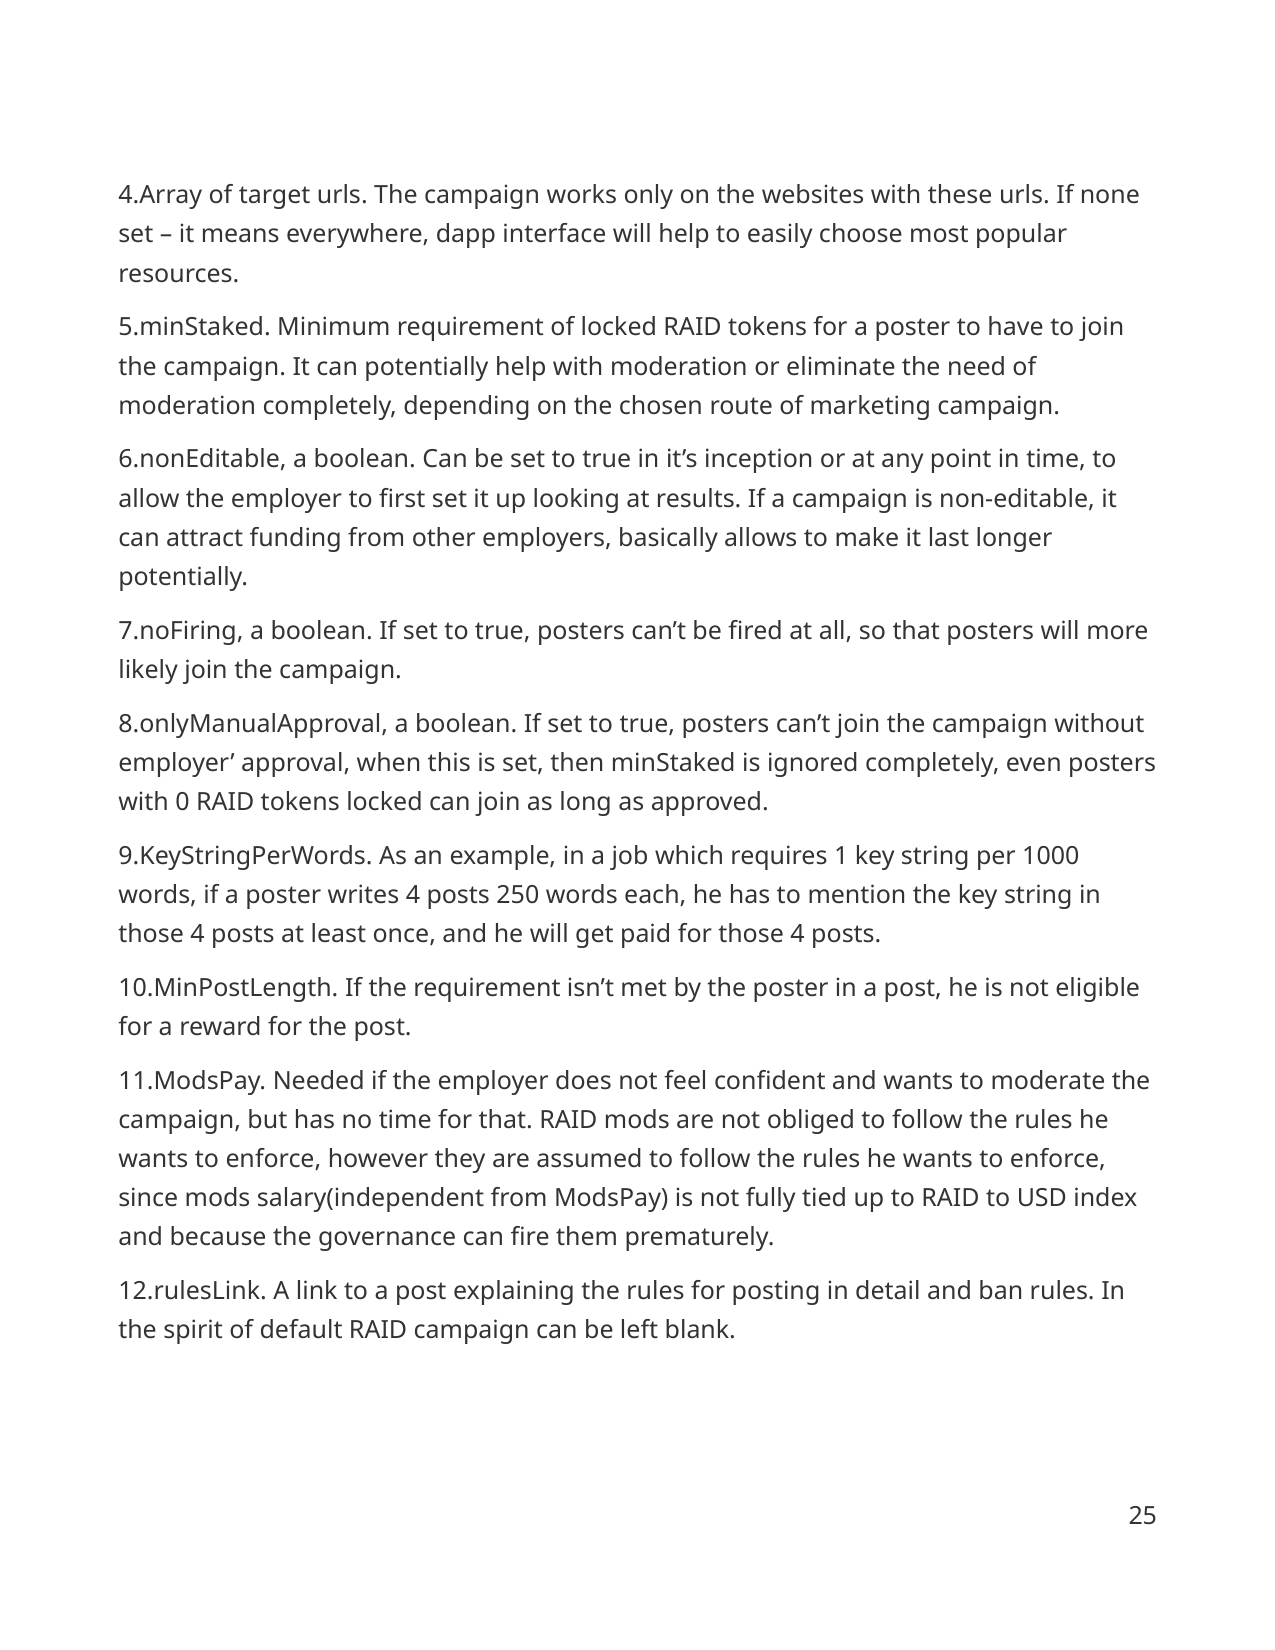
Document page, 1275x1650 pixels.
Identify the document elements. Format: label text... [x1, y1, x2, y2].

text 6.nonEditable, a boolean. Can be set to true in it’s inception or at any point in time, to allow the employer to first set it up looking at results. If a campaign is non-editable, it can attract funding from other employers, basically allows to make it last longer potentially. [118, 441, 1157, 593]
text 4.Array of target urls. The campaign works only on the websites with these urls. If none set – it means everywhere, dapp interface will help to easily choose most popular resources. [118, 177, 1157, 289]
text 11.ModsPay. Needed if the employer does not feel confident and wants to moderate the campaign, but has no time for that. RAID mods are not obliged to follow the rules he wants to enforce, however they are assumed to follow the rules he wants to enforce, since mods salary(independent from ModsPay) is not fully tied up to RAID to USD index and because the governance can fire them prematurely. [118, 1062, 1157, 1253]
text 8.onlyManualApproval, a boolean. If set to true, posters can’t join the campaign without employer’ approval, when this is set, then minStaked is ignored completely, even posters with 0 RAID tokens locked can join as long as approved. [118, 705, 1157, 818]
text 12.rulesLink. A link to a post explaining the rules for posting in detail and ban rules. In the spirit of default RAID campaign can be left blank. [118, 1273, 1157, 1346]
text 5.minStaked. Minimum requirement of locked RAID tokens for a poster to have to join the campaign. It can potentially help with moderation or eliminate the need of moderation completely, depending on the chosen route of marketing campaign. [118, 309, 1157, 421]
text 7.noFiring, a boolean. If set to true, posters can’t be fired at all, so that posters will more likely join the campaign. [118, 612, 1157, 686]
text 9.KeyStringPerWords. As an example, in a job which requires 1 key string per 1000 words, if a poster writes 4 posts 250 words each, he has to mention the key string in those 4 posts at least once, and he will get paid for those 4 posts. [118, 837, 1157, 950]
text 10.MinPostLength. If the requirement isn’t met by the poster in a post, he is not eligible for a reward for the post. [118, 969, 1157, 1043]
